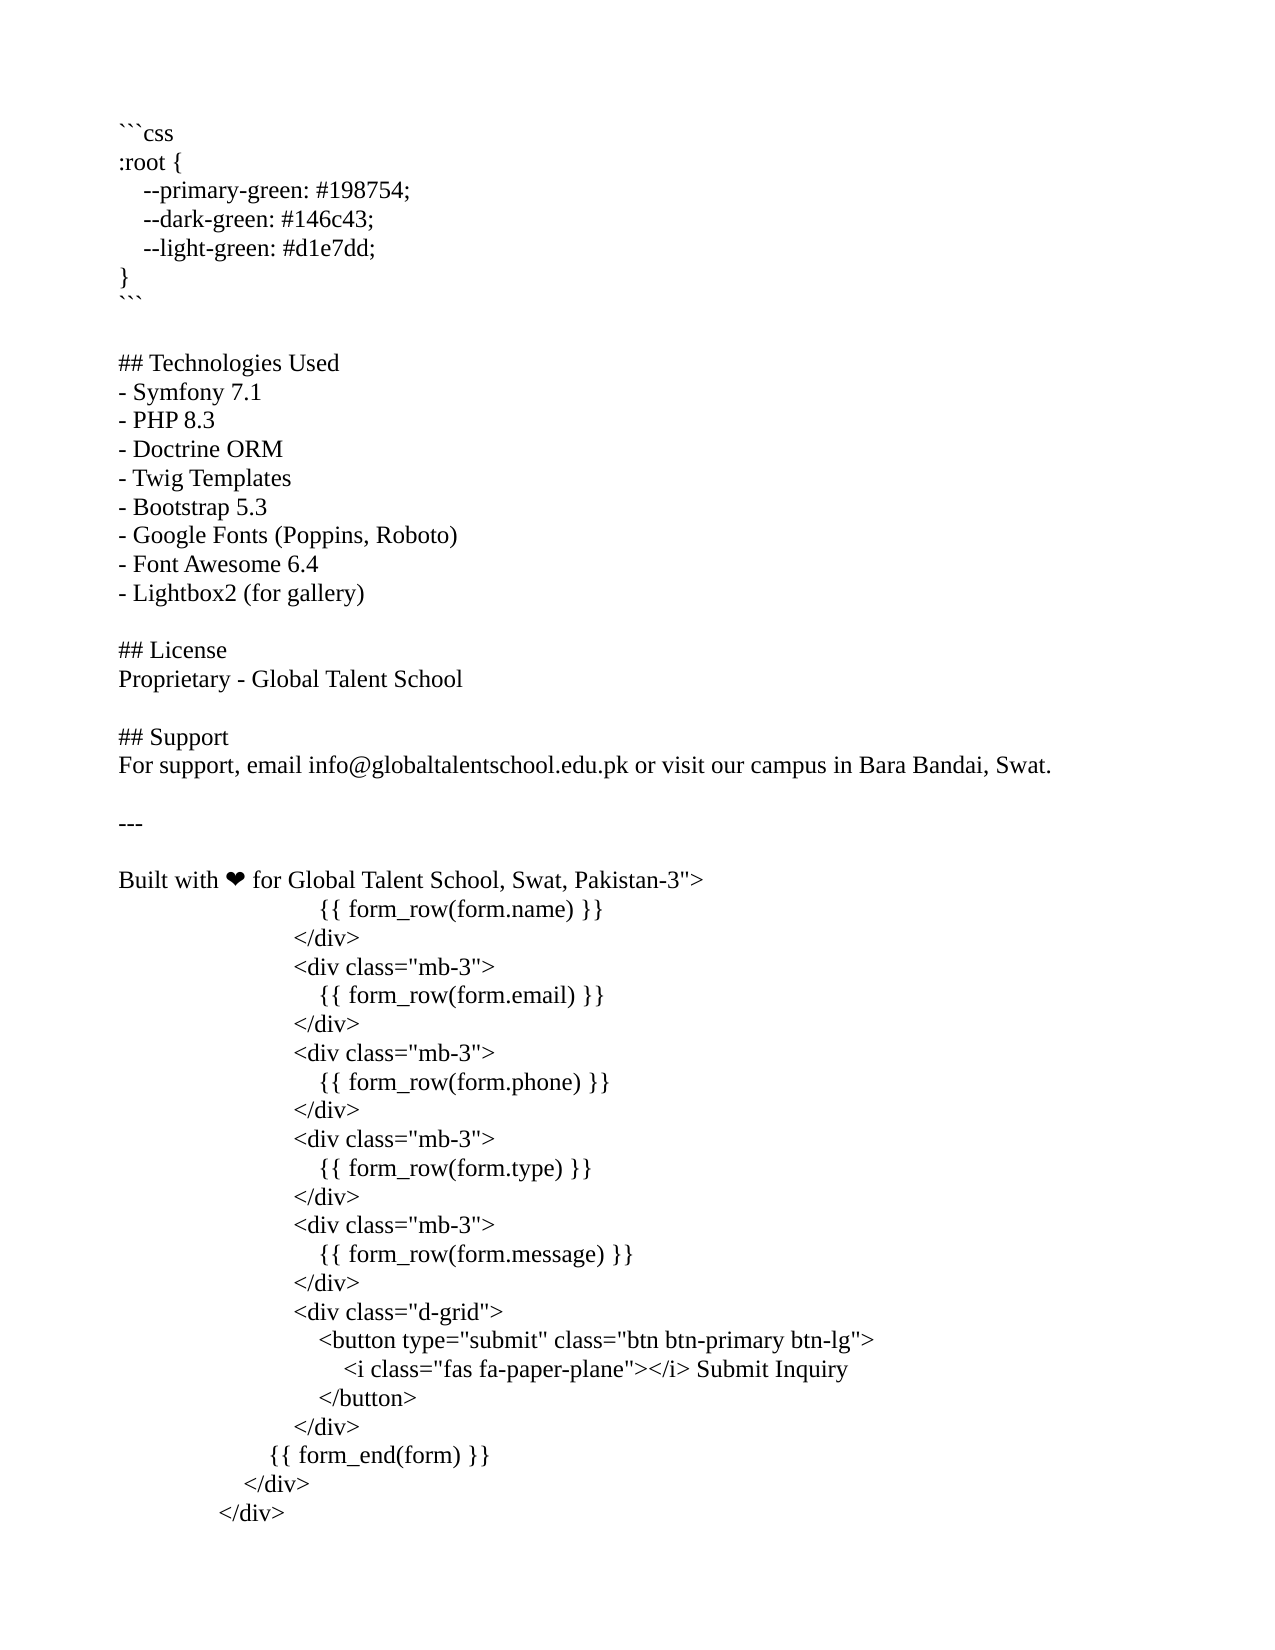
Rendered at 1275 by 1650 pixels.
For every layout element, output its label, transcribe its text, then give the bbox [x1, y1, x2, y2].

text For support, email info@globaltalentschool.edu.pk or visit our campus in Bara Bandai, Swat. [118, 751, 1157, 779]
text <button type="submit" class="btn btn-primary btn-lg"> [118, 1326, 1157, 1354]
text {{ form_row(form.name) }} [118, 894, 1157, 923]
text - Google Fonts (Poppins, Roboto) [118, 521, 1157, 549]
text {{ form_end(form) }} [118, 1441, 1157, 1469]
text </div> [118, 1412, 1157, 1441]
text <i class="fas fa-paper-plane"></i> Submit Inquiry [118, 1354, 1157, 1383]
text - Font Awesome 6.4 [118, 549, 1157, 578]
text <div class="mb-3"> [118, 1211, 1157, 1239]
text ```css [118, 118, 1157, 147]
text <div class="mb-3"> [118, 952, 1157, 981]
text - Twig Templates [118, 463, 1157, 492]
text } [118, 262, 1157, 291]
text </div> [118, 1498, 1157, 1527]
text ## Technologies Used [118, 348, 1157, 377]
text :root { [118, 147, 1157, 176]
text </button> [118, 1383, 1157, 1412]
text - Symfony 7.1 [118, 377, 1157, 406]
text </div> [118, 1009, 1157, 1038]
text --light-green: #d1e7dd; [118, 233, 1157, 262]
text --primary-green: #198754; [118, 176, 1157, 204]
text {{ form_row(form.phone) }} [118, 1067, 1157, 1096]
text - Lightbox2 (for gallery) [118, 578, 1157, 607]
text </div> [118, 1182, 1157, 1211]
text - Doctrine ORM [118, 434, 1157, 463]
text <div class="mb-3"> [118, 1038, 1157, 1067]
text - Bootstrap 5.3 [118, 492, 1157, 521]
text - PHP 8.3 [118, 406, 1157, 434]
text <div class="mb-3"> [118, 1124, 1157, 1153]
text Proprietary - Global Talent School [118, 664, 1157, 693]
text {{ form_row(form.email) }} [118, 981, 1157, 1009]
text </div> [118, 1268, 1157, 1297]
text {{ form_row(form.type) }} [118, 1153, 1157, 1182]
text ## License [118, 636, 1157, 664]
text <div class="d-grid"> [118, 1297, 1157, 1326]
text ``` [118, 291, 1157, 319]
text --dark-green: #146c43; [118, 204, 1157, 233]
text </div> [118, 1096, 1157, 1124]
text </div> [118, 923, 1157, 952]
text </div> [118, 1469, 1157, 1498]
text --- [118, 808, 1157, 837]
text ## Support [118, 722, 1157, 751]
text {{ form_row(form.message) }} [118, 1239, 1157, 1268]
text Built with ❤️ for Global Talent School, Swat, Pakistan-3"> [118, 866, 1157, 894]
